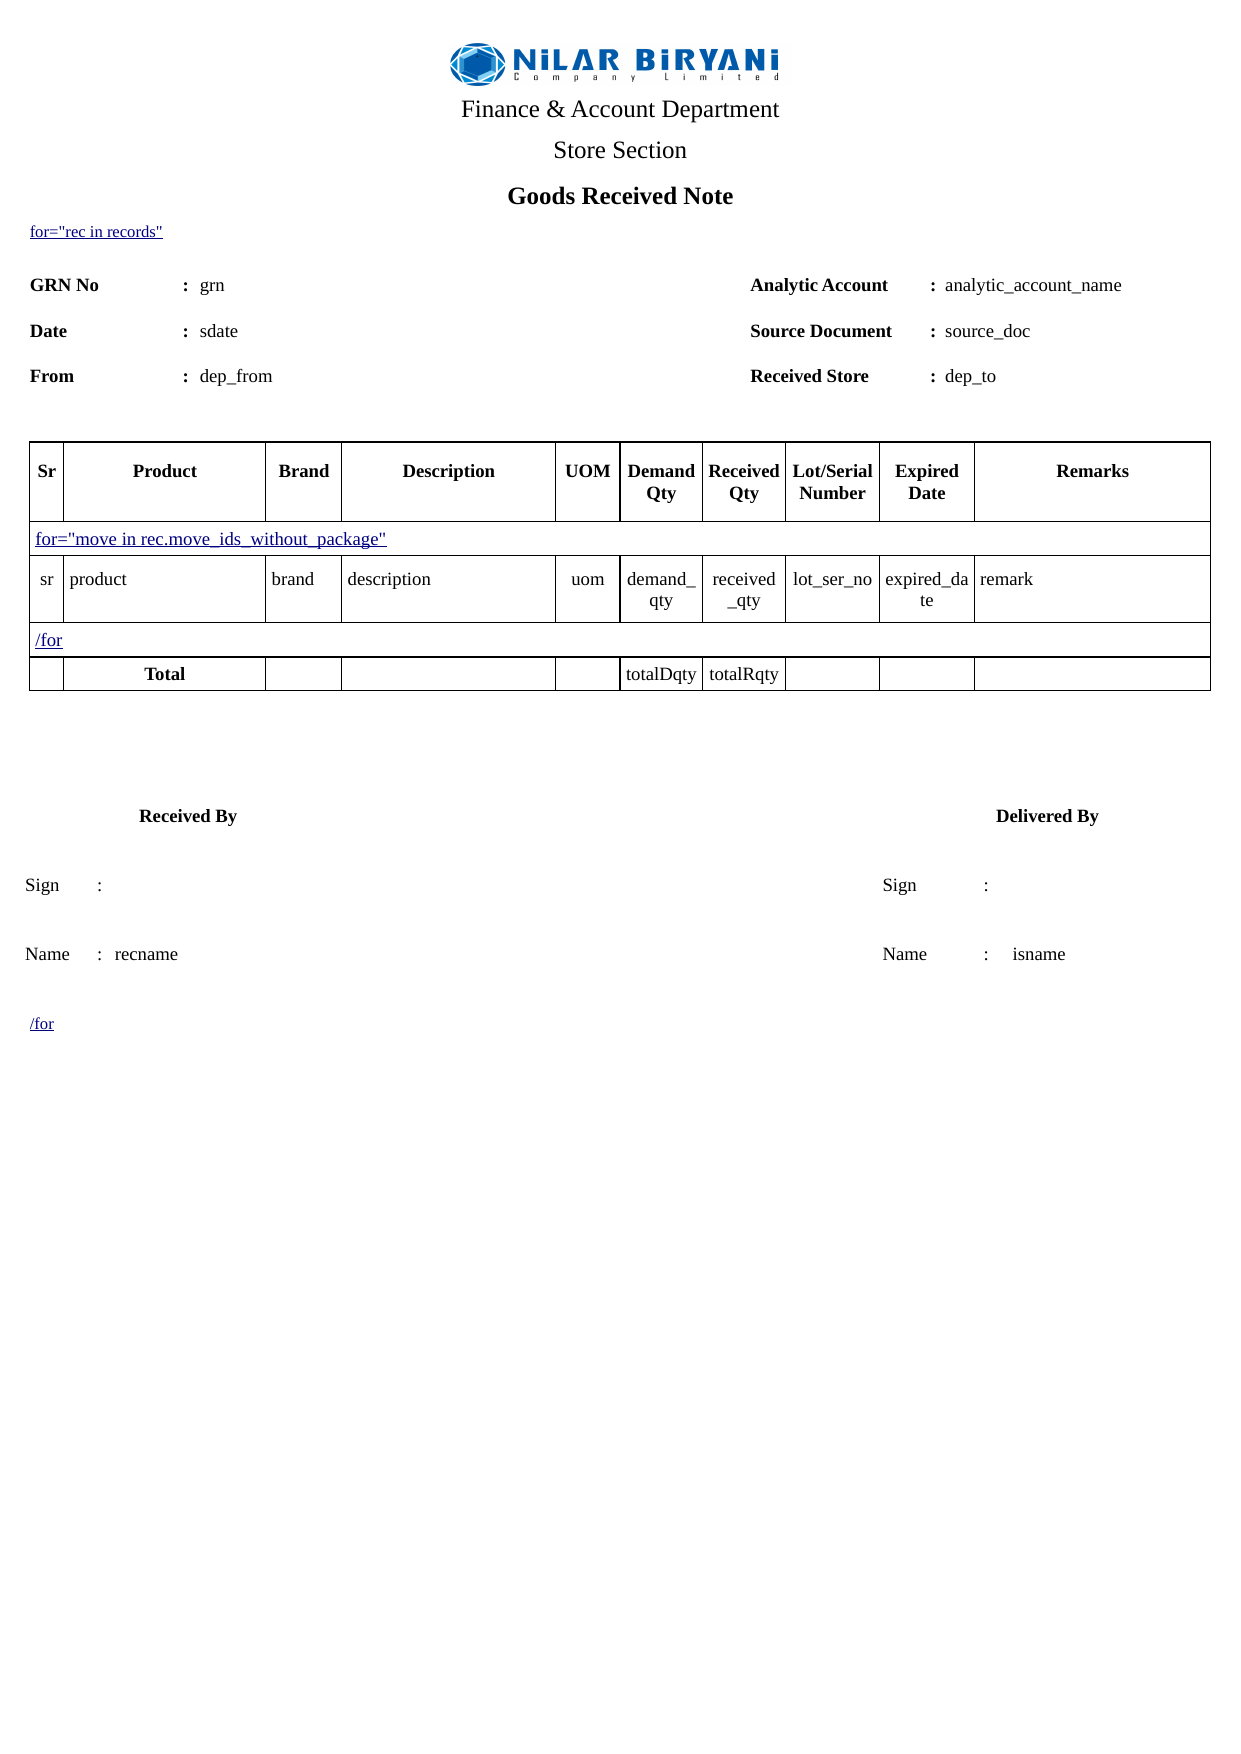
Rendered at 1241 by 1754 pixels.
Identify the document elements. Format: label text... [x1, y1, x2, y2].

table_cell Sign [882, 833, 983, 937]
table_cell [30, 658, 63, 690]
text /for [29, 1014, 1211, 1033]
table_header [30, 41, 1211, 88]
table_cell lot_ser_no [786, 556, 879, 622]
table_header Product [64, 443, 265, 521]
table_cell dep_from [200, 353, 750, 398]
table_cell received_qty [703, 556, 785, 622]
table_cell Goods Received Note [30, 170, 1211, 222]
table_header Received Qty [703, 443, 785, 521]
table_cell [556, 658, 619, 690]
table_cell [351, 937, 882, 971]
table_header grn [200, 262, 750, 308]
table_cell for="move in rec.move_ids_without_package" [30, 522, 1210, 555]
table_cell Finance & Account Department [30, 88, 1211, 129]
table_header : [171, 262, 199, 308]
table_cell product [64, 556, 265, 622]
table_cell : [171, 353, 199, 398]
table_cell Date [30, 308, 171, 353]
table_header Received By [25, 799, 351, 833]
table_header analytic_account_name [945, 262, 1211, 308]
table_cell : [983, 833, 1012, 937]
table_cell Total [64, 658, 265, 690]
table_cell remark [975, 556, 1210, 622]
table_cell uom [556, 556, 619, 622]
table_cell Received Store [750, 353, 921, 398]
table_cell : [983, 937, 1012, 971]
table_cell : [97, 937, 114, 971]
table_header Demand Qty [621, 443, 702, 521]
table_header Brand [266, 443, 341, 521]
table_header Sr [30, 443, 63, 521]
table_cell expired_date [880, 556, 974, 622]
table_cell isname [1013, 937, 1212, 971]
table_header Expired Date [880, 443, 974, 521]
text for="rec in records" [29, 222, 1211, 241]
table_cell totalRqty [703, 658, 785, 690]
table_cell [1013, 833, 1212, 938]
table_header [351, 799, 882, 833]
table_cell : [171, 308, 199, 353]
table_cell [880, 658, 974, 690]
table_cell description [342, 556, 555, 622]
table_cell demand_qty [621, 556, 702, 622]
table_cell dep_to [945, 353, 1211, 398]
table_header Analytic Account [750, 262, 921, 308]
table_header Description [342, 443, 555, 521]
table_header UOM [556, 443, 619, 521]
table_cell sdate [200, 308, 750, 353]
table_cell Name [25, 937, 97, 971]
table_cell [975, 658, 1210, 690]
table_header GRN No [30, 262, 171, 308]
table_header : [921, 262, 945, 308]
table_cell sr [30, 556, 63, 622]
table_cell : [921, 308, 945, 353]
table_cell Sign [25, 833, 97, 937]
table_cell [786, 658, 879, 690]
table_header Lot/Serial Number [786, 443, 879, 521]
table_cell recname [115, 937, 351, 971]
table_header Remarks [975, 443, 1210, 521]
picture [450, 43, 793, 86]
table_cell Name [882, 937, 983, 971]
table_cell source_doc [945, 308, 1211, 353]
table_cell Store Section [30, 129, 1211, 169]
table_cell : [97, 833, 114, 937]
table_cell From [30, 353, 171, 398]
table_cell totalDqty [621, 658, 702, 690]
table_header Delivered By [882, 799, 1212, 833]
table_cell [351, 833, 882, 937]
table_cell /for [30, 623, 1210, 656]
table_cell [115, 833, 351, 940]
table_cell Source Document [750, 308, 921, 353]
table_cell brand [266, 556, 341, 622]
table_cell [342, 658, 555, 690]
table_cell : [921, 353, 945, 398]
table_cell [266, 658, 341, 690]
